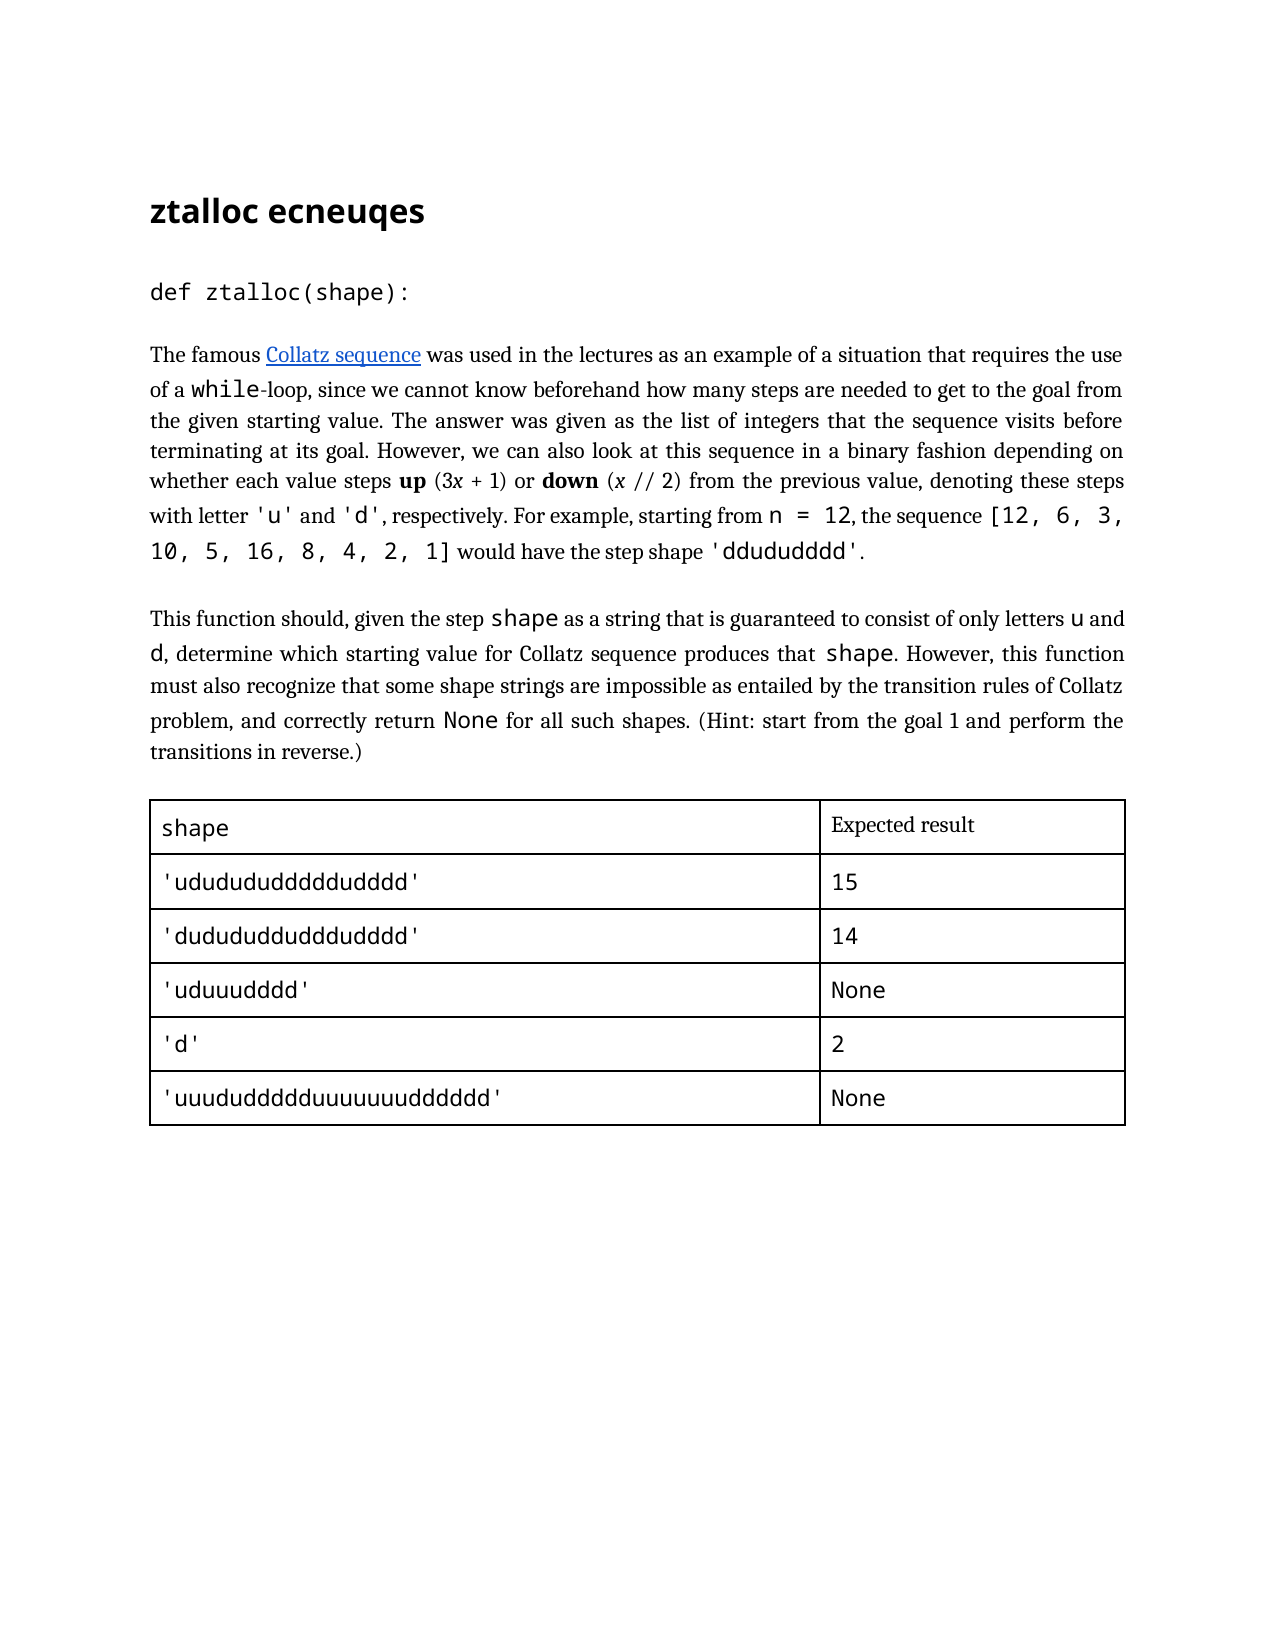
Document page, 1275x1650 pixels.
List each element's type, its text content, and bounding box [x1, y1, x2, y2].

table_cell 'dudududdudddudddd' [151, 910, 819, 962]
table_cell 'ududududddddudddd' [151, 855, 819, 907]
table_cell 14 [821, 910, 1124, 962]
text def ztalloc(shape): [150, 276, 1125, 307]
text The famous Collatz sequence was used in the lectures as an example of a situation that requires the use of a while-loop, since we cannot know beforehand how many steps are needed to get to the goal from the given starting value. The answer was given as the list of integers that the sequence visits before terminating at its goal. However, we can also look at this sequence in a binary fashion depending on whether each value steps up (3x + 1) or down (x // 2) from the previous value, denoting these steps with letter 'u' and 'd', respectively. For example, starting from n = 12, the sequence [12, 6, 3, 10, 5, 16, 8, 4, 2, 1] would have the step shape 'ddududddd'. [150, 342, 1125, 567]
table_header shape [151, 801, 819, 853]
table_cell None [821, 1072, 1124, 1124]
subtitle ztalloc ecneuqes [150, 187, 1125, 233]
table_cell 'uuududdddduuuuuuudddddd' [151, 1072, 819, 1124]
table_cell 15 [821, 855, 1124, 907]
table_cell 'uduuudddd' [151, 964, 819, 1016]
table_cell 2 [821, 1018, 1124, 1070]
table_cell 'd' [151, 1018, 819, 1070]
table_header Expected result [821, 801, 1124, 853]
text This function should, given the step shape as a string that is guaranteed to consist of only letters u and d, determine which starting value for Collatz sequence produces that shape. However, this function must also recognize that some shape strings are impossible as entailed by the transition rules of Collatz problem, and correctly return None for all such shapes. (Hint: start from the goal 1 and perform the transitions in reverse.) [150, 601, 1125, 765]
table_cell None [821, 964, 1124, 1016]
